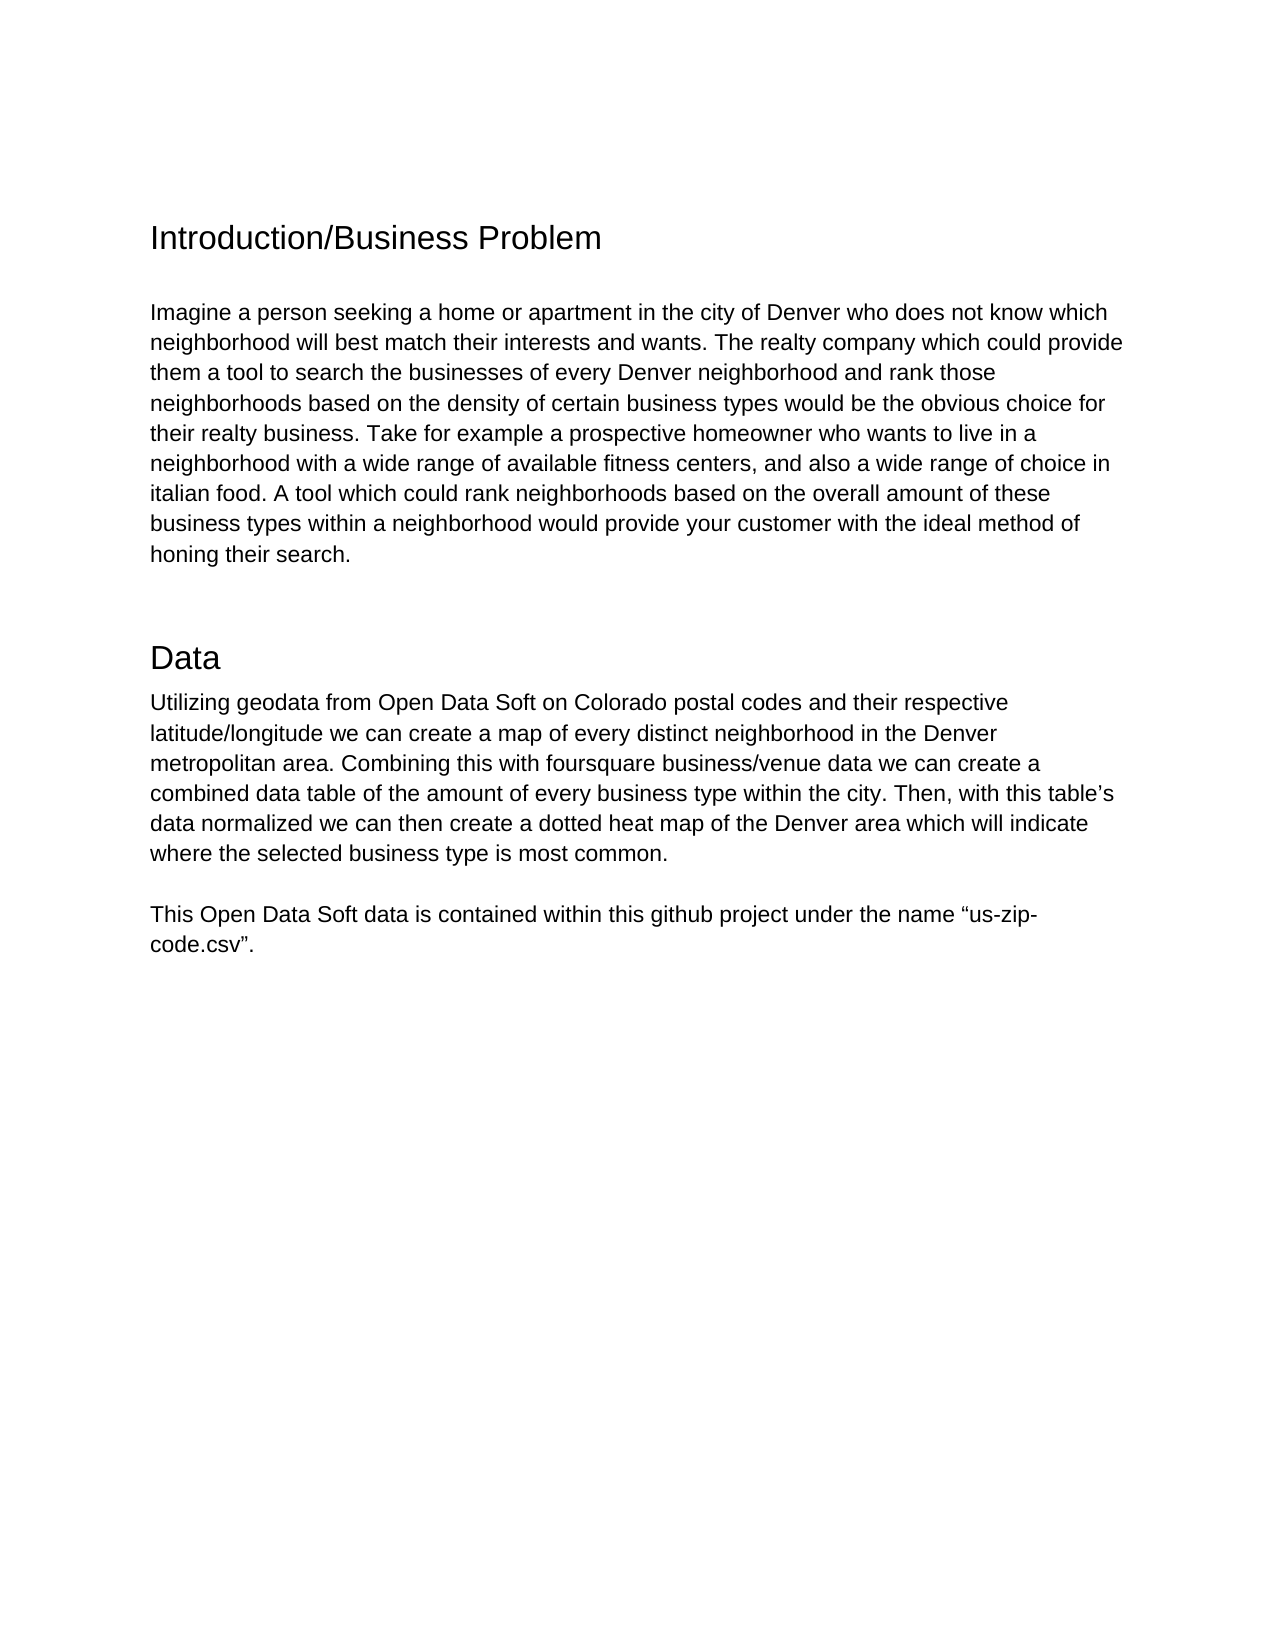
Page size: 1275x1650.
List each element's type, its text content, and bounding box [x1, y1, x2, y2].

subtitle Introduction/Business Problem [150, 218, 1125, 256]
text Utilizing geodata from Open Data Soft on Colorado postal codes and their respective latitude/longitude we can create a map of every distinct neighborhood in the Denver metropolitan area. Combining this with foursquare business/venue data we can create a combined data table of the amount of every business type within the city. Then, with this table’s data normalized we can then create a dotted heat map of the Denver area which will indicate where the selected business type is most common. [150, 689, 1125, 867]
text Imagine a person seeking a home or apartment in the city of Denver who does not know which neighborhood will best match their interests and wants. The realty company which could provide them a tool to search the businesses of every Denver neighborhood and rank those neighborhoods based on the density of certain business types would be the obvious choice for their realty business. Take for example a prospective homeowner who wants to live in a neighborhood with a wide range of available fitness centers, and also a wide range of choice in italian food. A tool which could rank neighborhoods based on the overall amount of these business types within a neighborhood would provide your customer with the ideal method of honing their search. [150, 299, 1125, 567]
text This Open Data Soft data is contained within this github project under the name “us-zip-code.csv”. [150, 901, 1125, 957]
subtitle Data [150, 638, 1125, 677]
